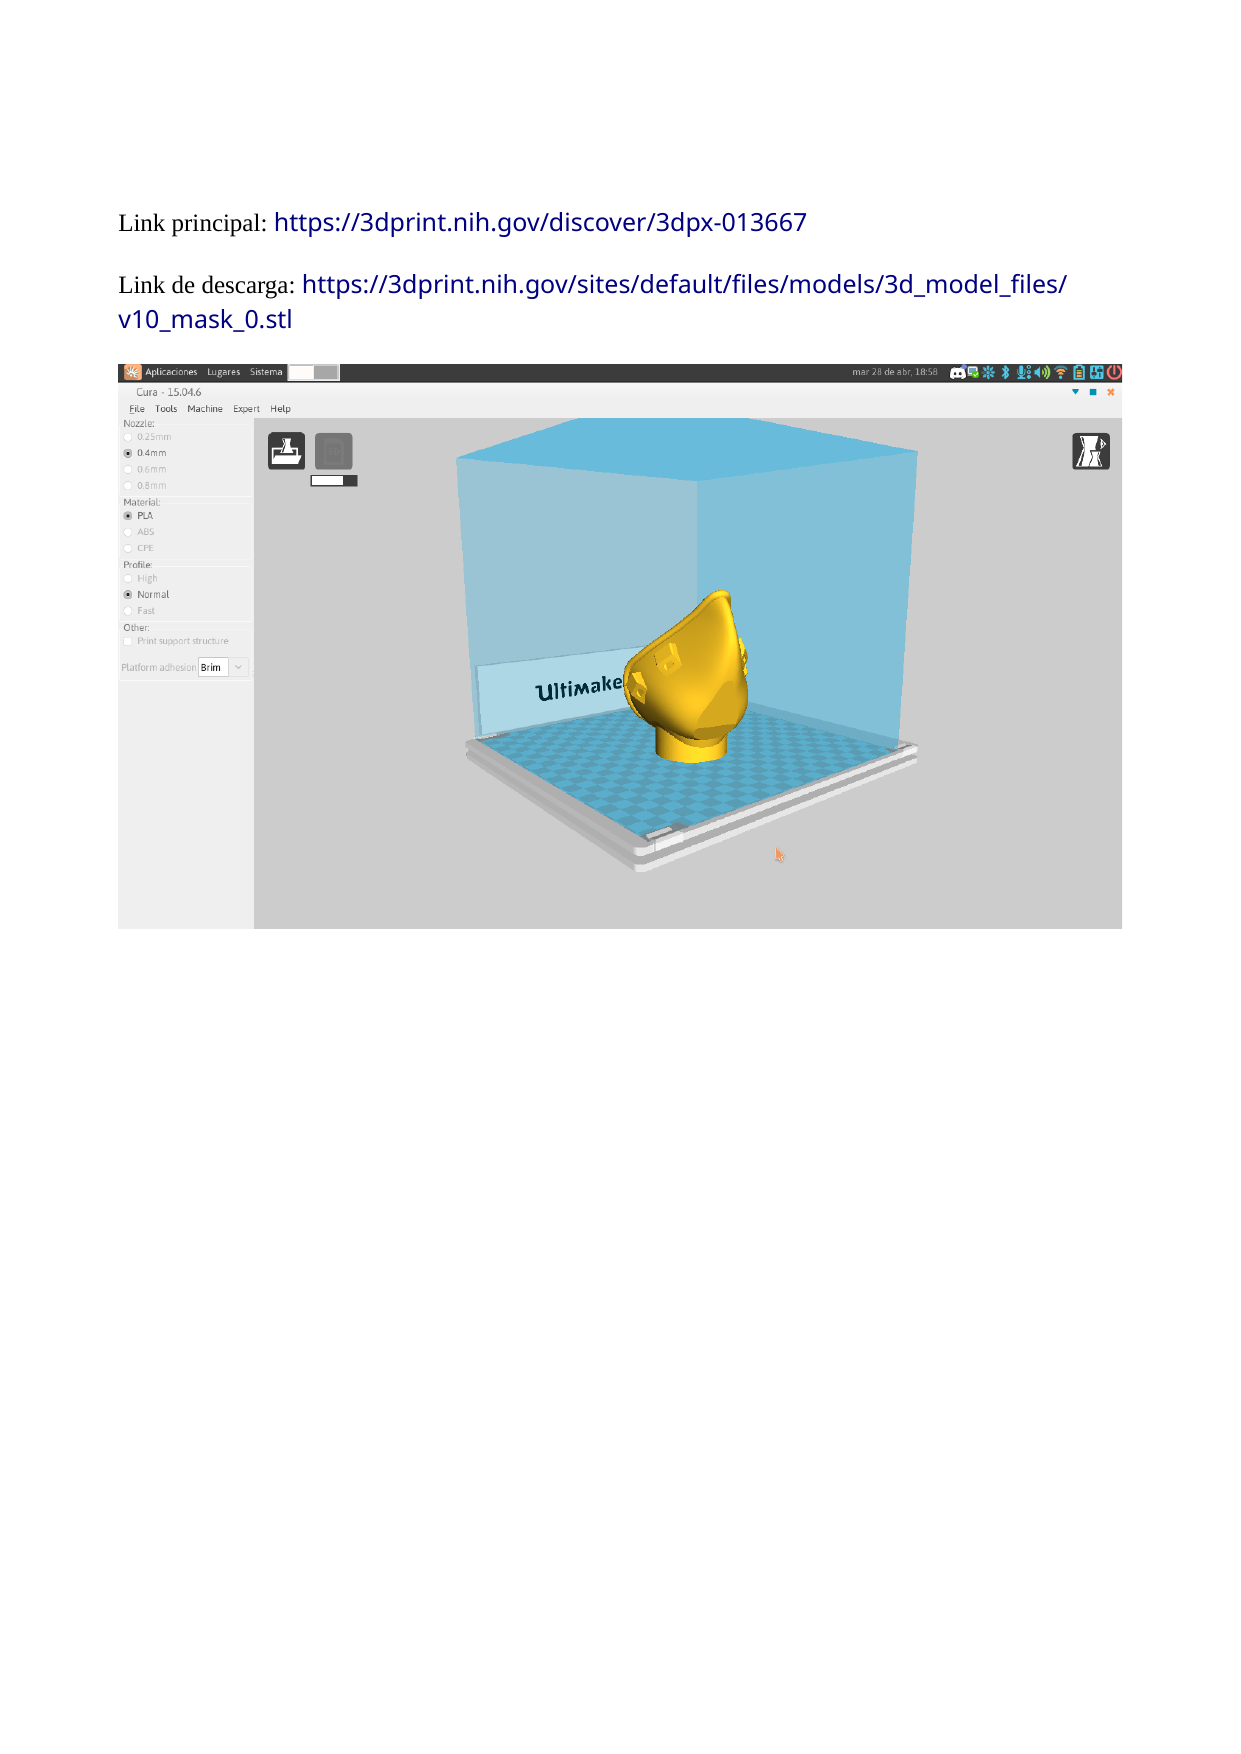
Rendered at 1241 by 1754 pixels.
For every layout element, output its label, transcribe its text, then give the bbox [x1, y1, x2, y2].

text Link principal: https://3dprint.nih.gov/discover/3dpx-013667 [118, 204, 1122, 238]
text Link de descarga: https://3dprint.nih.gov/sites/default/files/models/3d_model_files/v10_mask_0.stl [118, 267, 1122, 335]
picture [118, 364, 1123, 929]
